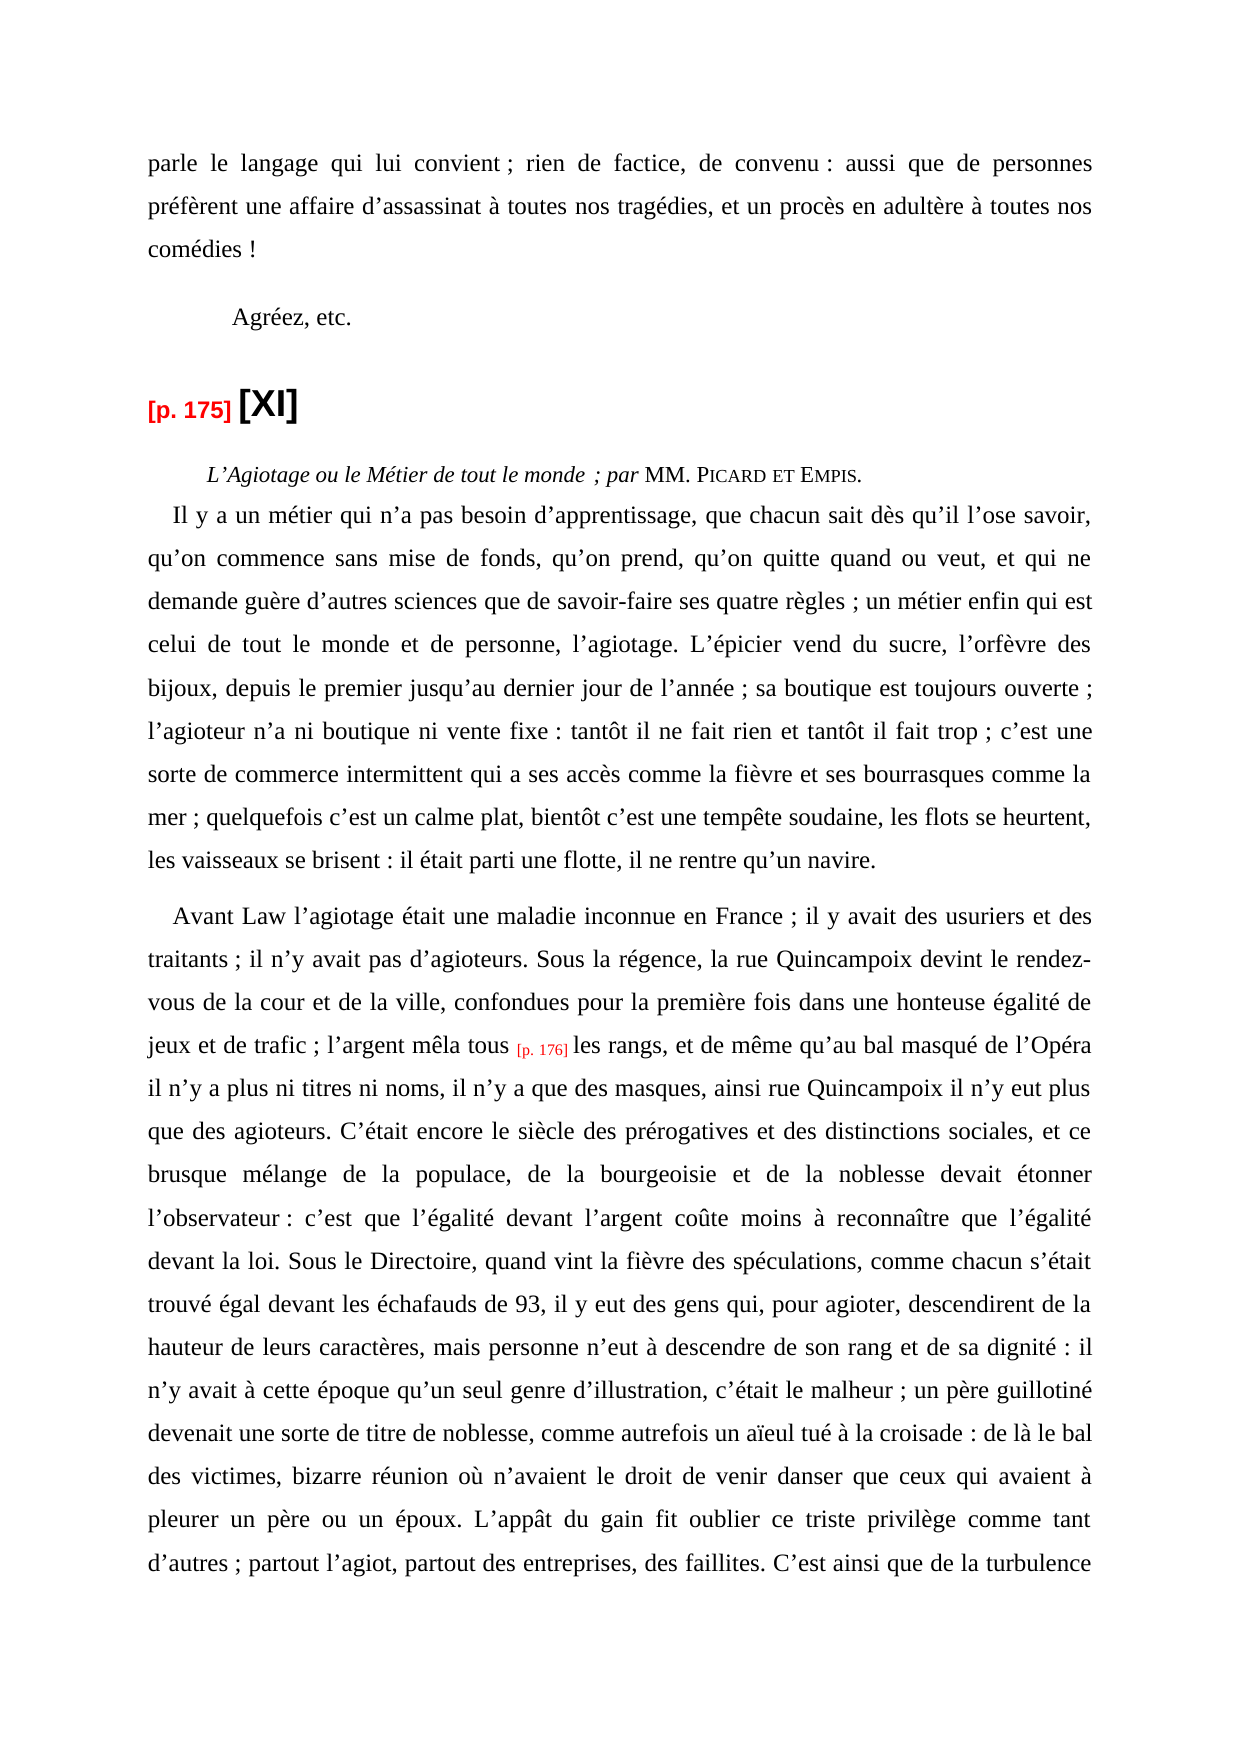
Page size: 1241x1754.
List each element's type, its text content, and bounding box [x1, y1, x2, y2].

text Agréez, etc. [207, 302, 1093, 331]
text L’Agiotage ou le Métier de tout le monde ; par MM. Picard et Empis. [207, 461, 1033, 488]
text Il y a un métier qui n’a pas besoin d’apprentissage, que chacun sait dès qu’il l’ose savoir, qu’on commence sans mise de fonds, qu’on prend, qu’on quitte quand ou veut, et qui ne demande guère d’autres sciences que de savoir-faire ses quatre règles ; un métier enfin qui est celui de tout le monde et de personne, l’agiotage. L’épicier vend du sucre, l’orfèvre des bijoux, depuis le premier jusqu’au dernier jour de l’année ; sa boutique est toujours ouverte ; l’agioteur n’a ni boutique ni vente fixe : tantôt il ne fait rien et tantôt il fait trop ; c’est une sorte de commerce intermittent qui a ses accès comme la fièvre et ses bourrasques comme la mer ; quelquefois c’est un calme plat, bientôt c’est une tempête soudaine, les flots se heurtent, les vaisseaux se brisent : il était parti une flotte, il ne rentre qu’un navire. [148, 500, 1093, 874]
text parle le langage qui lui convient ; rien de factice, de convenu : aussi que de personnes préfèrent une affaire d’assassinat à toutes nos tragédies, et un procès en adultère à toutes nos comédies ! [148, 148, 1093, 263]
subtitle [p. 175] [XI] [148, 381, 1093, 424]
text Avant Law l’agiotage était une maladie inconnue en France ; il y avait des usuriers et des traitants ; il n’y avait pas d’agioteurs. Sous la régence, la rue Quincampoix devint le rendez-vous de la cour et de la ville, confondues pour la première fois dans une honteuse égalité de jeux et de trafic ; l’argent mêla tous [p. 176] les rangs, et de même qu’au bal masqué de l’Opéra il n’y a plus ni titres ni noms, il n’y a que des masques, ainsi rue Quincampoix il n’y eut plus que des agioteurs. C’était encore le siècle des prérogatives et des distinctions sociales, et ce brusque mélange de la populace, de la bourgeoisie et de la noblesse devait étonner l’observateur : c’est que l’égalité devant l’argent coûte moins à reconnaître que l’égalité devant la loi. Sous le Directoire, quand vint la fièvre des spéculations, comme chacun s’était trouvé égal devant les échafauds de 93, il y eut des gens qui, pour agioter, descendirent de la hauteur de leurs caractères, mais personne n’eut à descendre de son rang et de sa dignité : il n’y avait à cette époque qu’un seul genre d’illustration, c’était le malheur ; un père guillotiné devenait une sorte de titre de noblesse, comme autrefois un aïeul tué à la croisade : de là le bal des victimes, bizarre réunion où n’avaient le droit de venir danser que ceux qui avaient à pleurer un père ou un époux. L’appât du gain fit oublier ce triste privilège comme tant d’autres ; partout l’agiot, partout des entreprises, des faillites. C’est ainsi que de la turbulence [148, 901, 1093, 1576]
